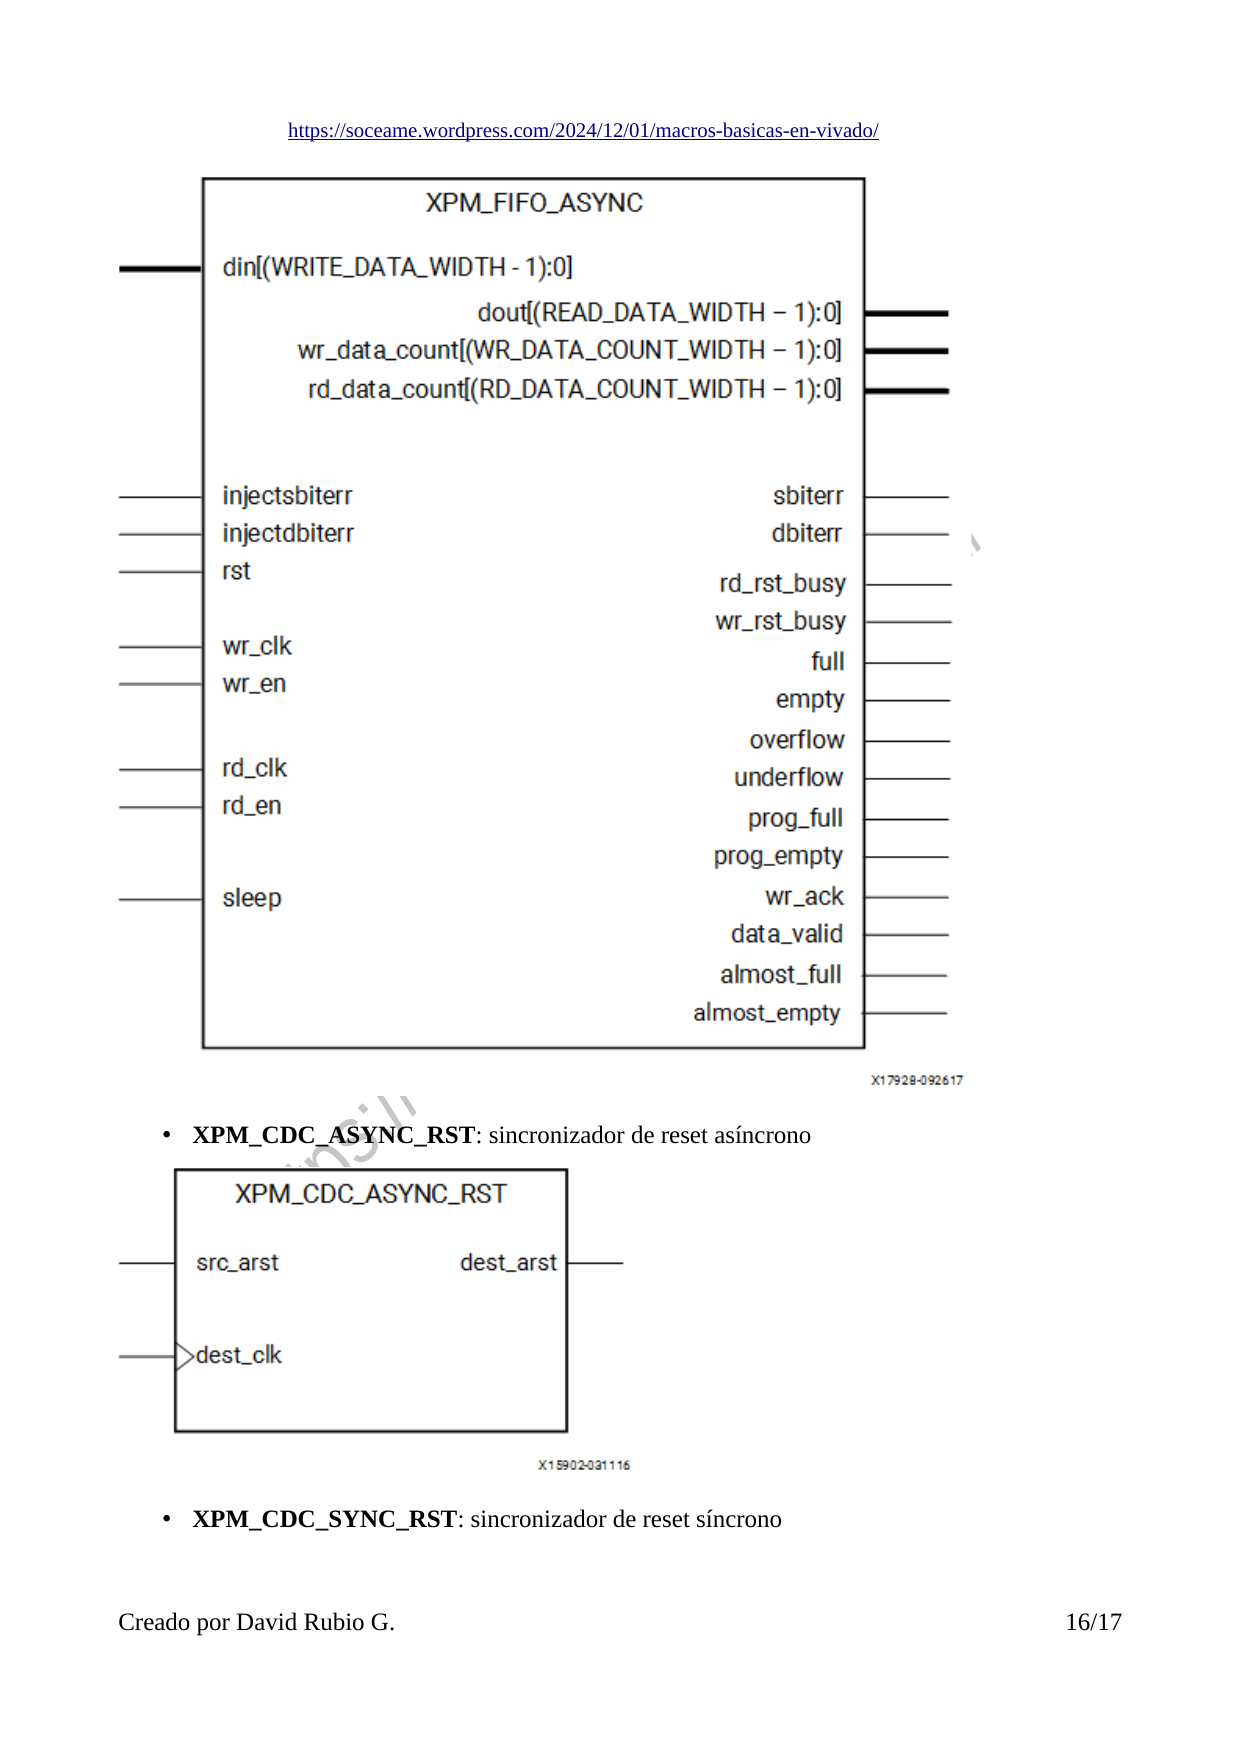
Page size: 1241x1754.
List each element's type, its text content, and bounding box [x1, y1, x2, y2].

list XPM_CDC_ASYNC_RST: sincronizador de reset asíncrono [378, 1120, 1122, 1149]
picture [118, 177, 972, 1096]
list XPM_CDC_ASYNC_RST: sincronizador de reset asíncrono [162, 1120, 371, 1149]
picture [118, 1167, 639, 1481]
list XPM_CDC_SYNC_RST: sincronizador de reset síncrono [162, 1504, 1122, 1533]
